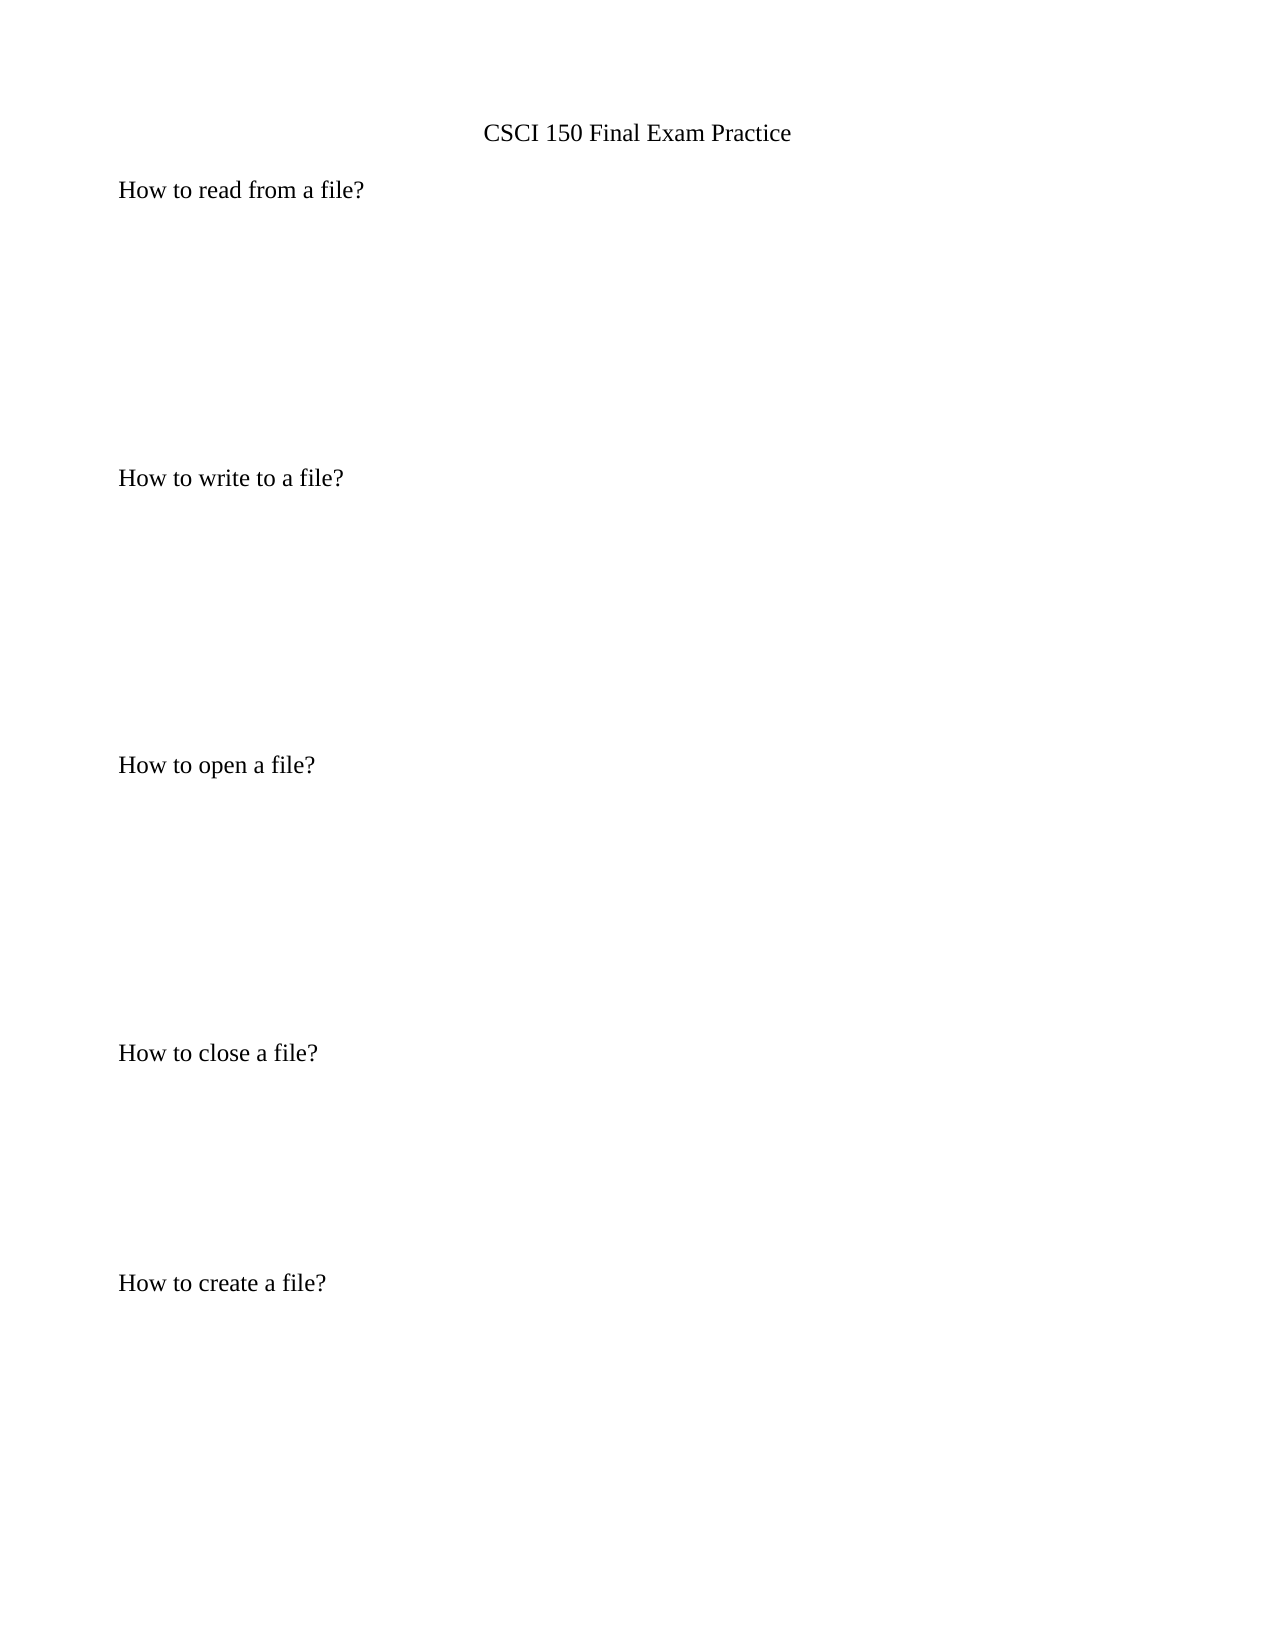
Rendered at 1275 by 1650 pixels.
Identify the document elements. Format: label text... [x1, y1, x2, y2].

text How to create a file? [118, 1268, 1157, 1297]
text CSCI 150 Final Exam Practice [118, 118, 1157, 147]
text How to open a file? [118, 751, 1157, 779]
text How to close a file? [118, 1038, 1157, 1067]
text How to write to a file? [118, 463, 1157, 492]
text How to read from a file? [118, 176, 1157, 204]
